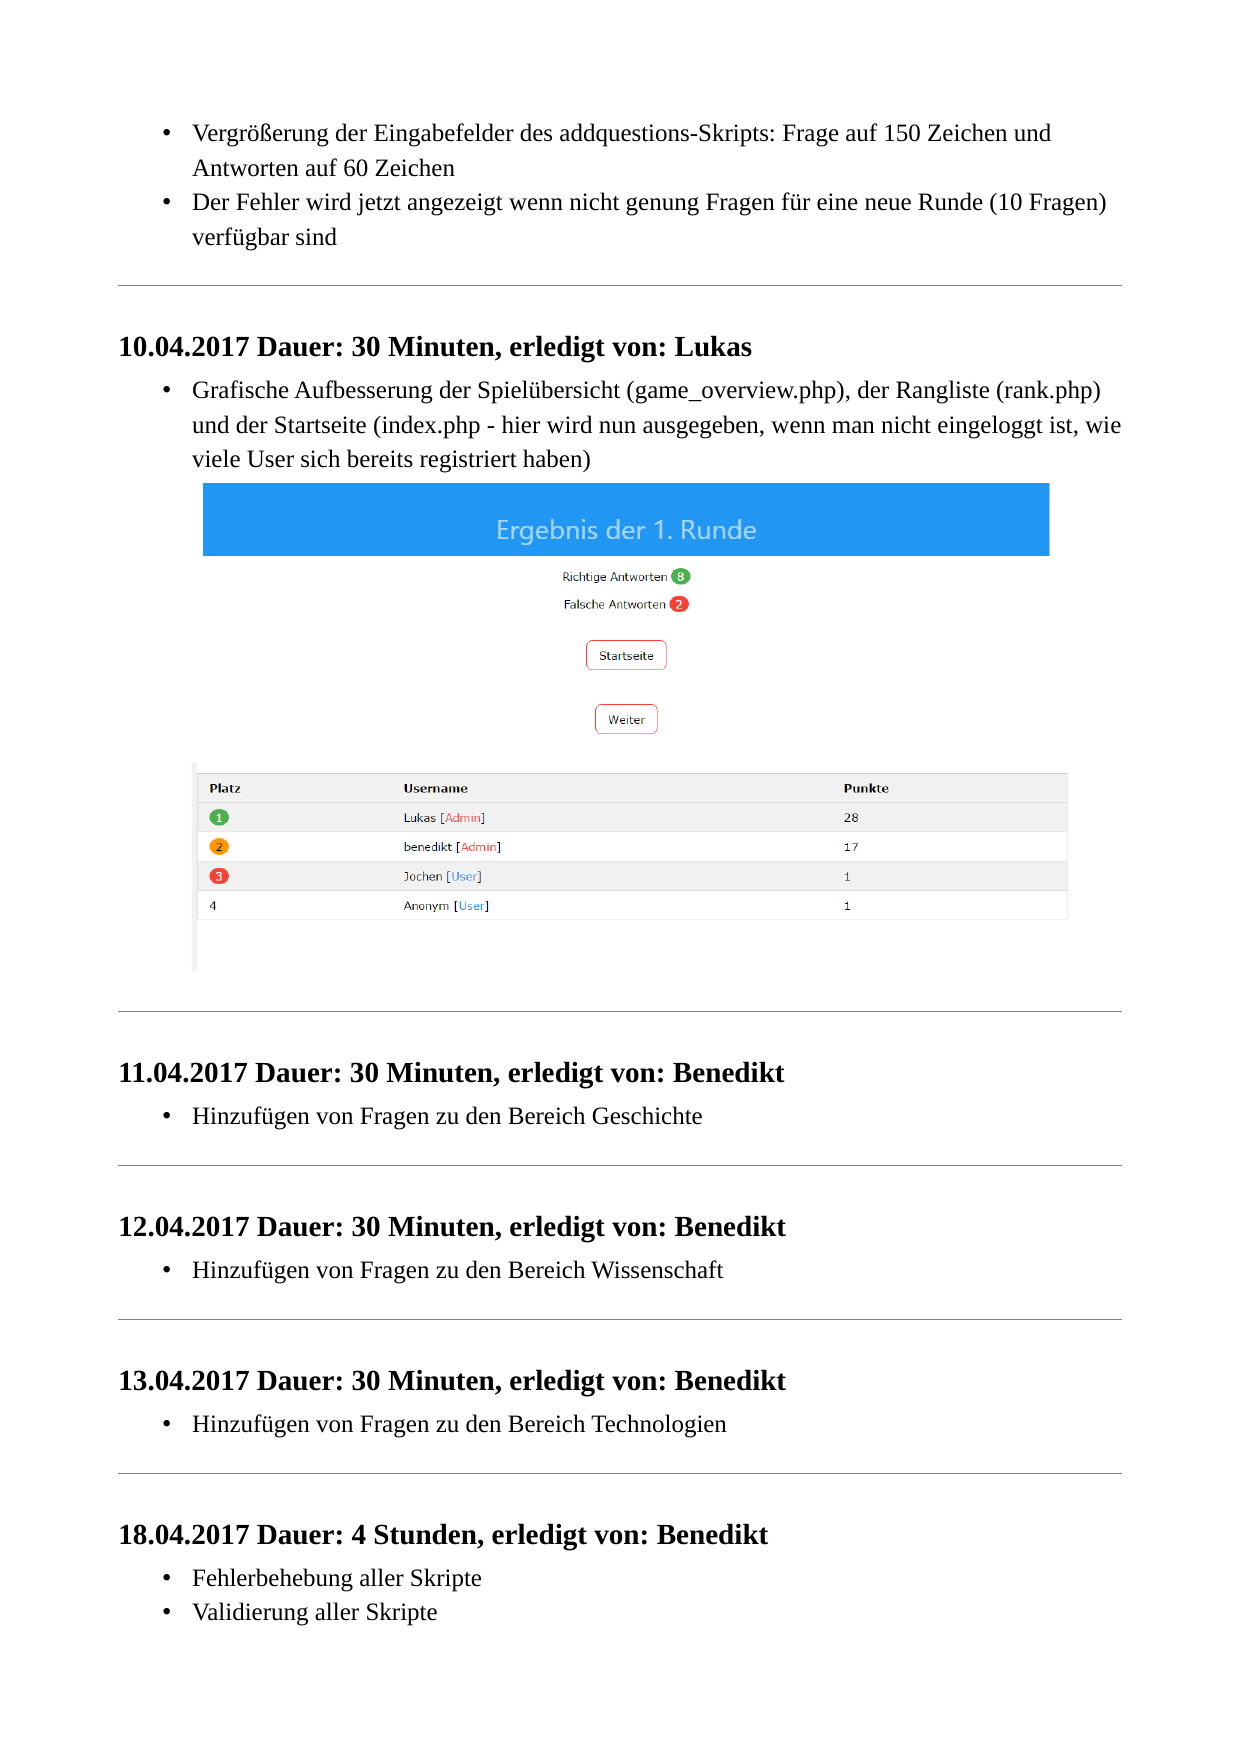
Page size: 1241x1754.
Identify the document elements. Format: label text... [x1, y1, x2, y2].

list Fehlerbehebung aller Skripte [162, 1563, 1122, 1592]
list Grafische Aufbesserung der Spielübersicht (game_overview.php), der Rangliste (rank.php) und der Startseite (index.php - hier wird nun ausgegeben, wenn man nicht eingeloggt ist, wie viele User sich bereits registriert haben) [162, 375, 1122, 976]
subtitle 11.04.2017 Dauer: 30 Minuten, erledigt von: Benedikt [118, 1055, 1122, 1089]
list Hinzufügen von Fragen zu den Bereich Geschichte [162, 1101, 1122, 1130]
subtitle 13.04.2017 Dauer: 30 Minuten, erledigt von: Benedikt [118, 1363, 1122, 1397]
list Hinzufügen von Fragen zu den Bereich Wissenschaft [162, 1255, 1122, 1284]
list Vergrößerung der Eingabefelder des addquestions-Skripts: Frage auf 150 Zeichen und Antworten auf 60 Zeichen [162, 118, 1122, 181]
picture [191, 478, 1058, 752]
list Validierung aller Skripte [162, 1597, 1122, 1626]
list Der Fehler wird jetzt angezeigt wenn nicht genung Fragen für eine neue Runde (10 Fragen) verfügbar sind [162, 187, 1122, 250]
picture [191, 762, 1068, 971]
subtitle 18.04.2017 Dauer: 4 Stunden, erledigt von: Benedikt [118, 1517, 1122, 1550]
subtitle 10.04.2017 Dauer: 30 Minuten, erledigt von: Lukas [118, 329, 1122, 363]
list Hinzufügen von Fragen zu den Bereich Technologien [162, 1409, 1122, 1438]
subtitle 12.04.2017 Dauer: 30 Minuten, erledigt von: Benedikt [118, 1209, 1122, 1243]
